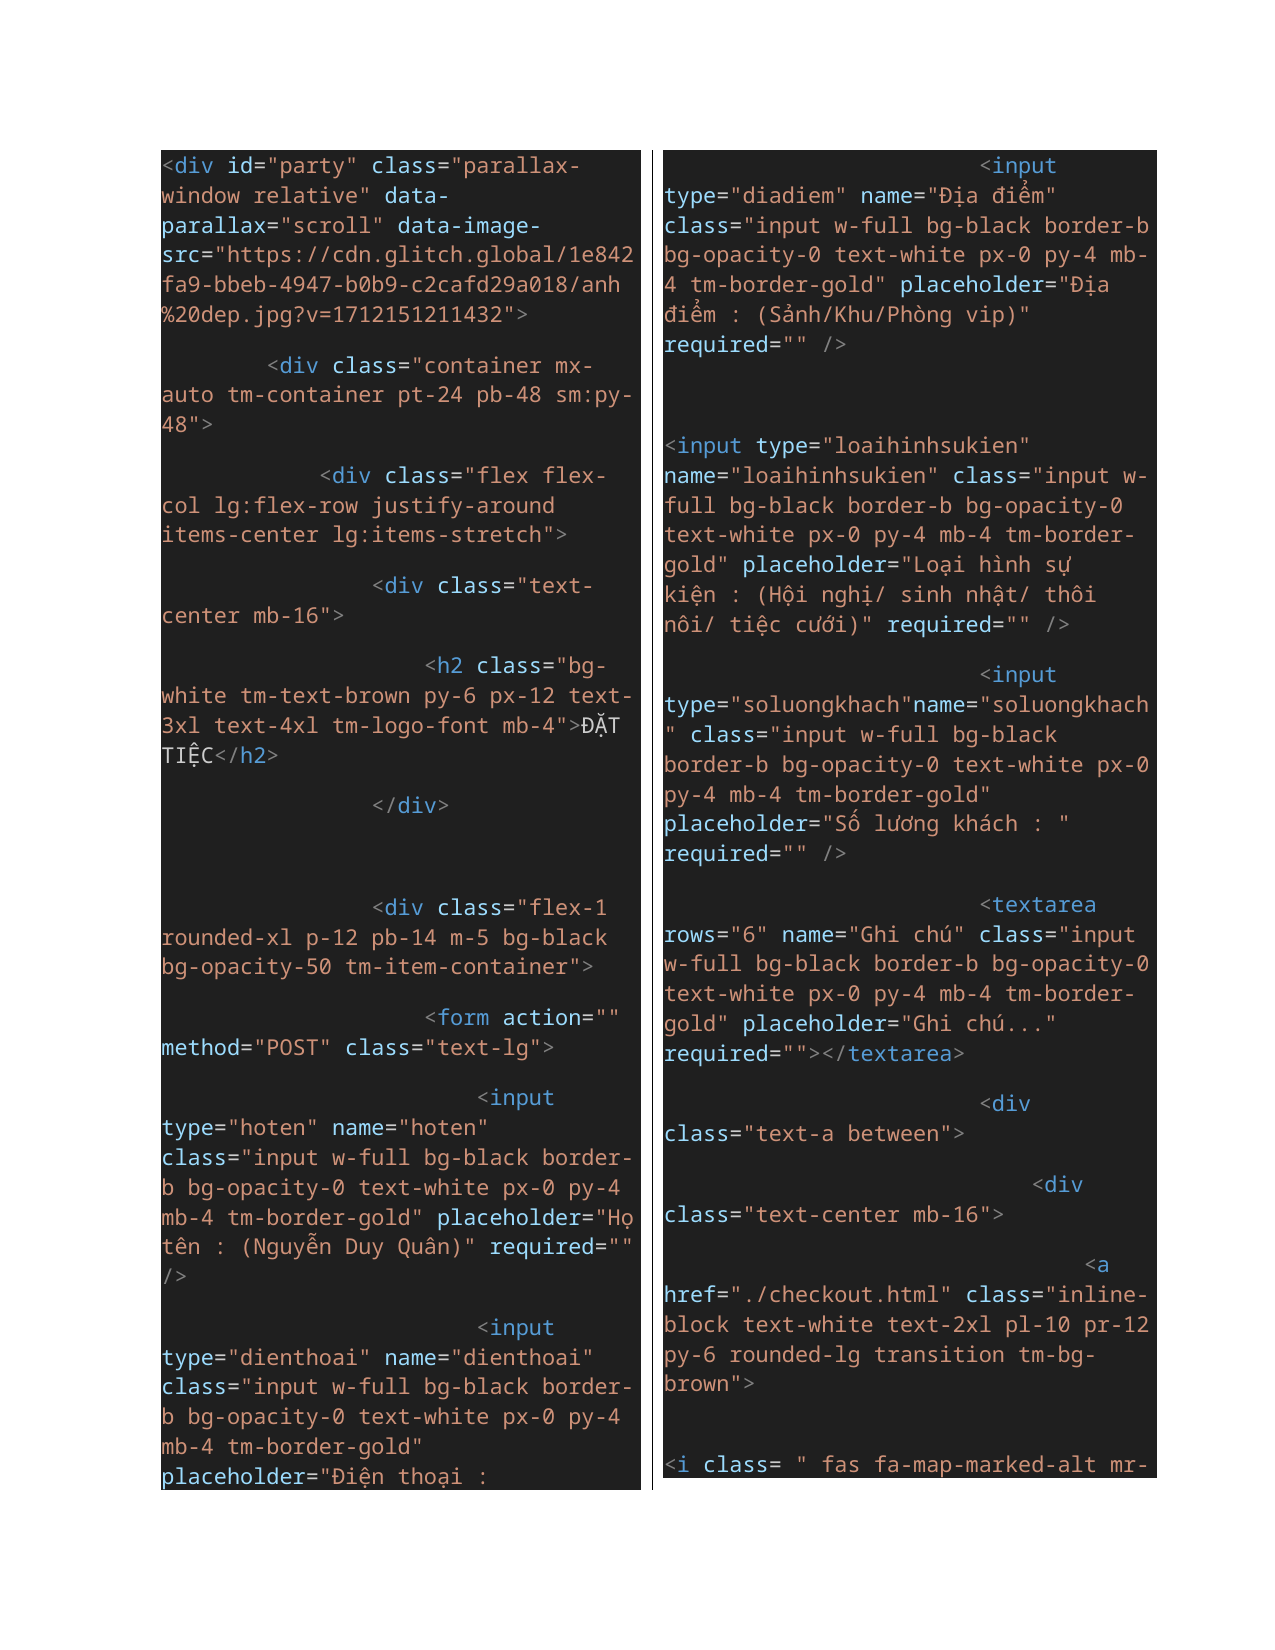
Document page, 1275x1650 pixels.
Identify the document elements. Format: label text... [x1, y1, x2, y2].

table_header <input type="diadiem" name="Địa điểm" class="input w-full bg-black border-b bg-opacity-0 text-white px-0 py-4 mb-4 tm-border-gold" placeholder="Địa điểm : (Sảnh/Khu/Phòng vip)" required="" /> <input type="loaihinhsukien" name="loaihinhsukien" class="input w-full bg-black border-b bg-opacity-0 text-white px-0 py-4 mb-4 tm-border-gold" placeholder="Loại hình sự kiện : (Hội nghị/ sinh nhật/ thôi nôi/ tiệc cưới)" required="" /> <input type="soluongkhach"name="soluongkhach" class="input w-full bg-black border-b bg-opacity-0 text-white px-0 py-4 mb-4 tm-border-gold" placeholder="Số lương khách : " required="" /> <textarea rows="6" name="Ghi chú" class="input w-full bg-black border-b bg-opacity-0 text-white px-0 py-4 mb-4 tm-border-gold" placeholder="Ghi chú..." required=""></textarea> <div class="text-a between"> <div class="text-center mb-16"> <a href="./checkout.html" class="inline-block text-white text-2xl pl-10 pr-12 py-6 rounded-lg transition tm-bg-brown"> <i class= " fas fa-map-marked-alt mr- [653, 150, 1169, 1490]
